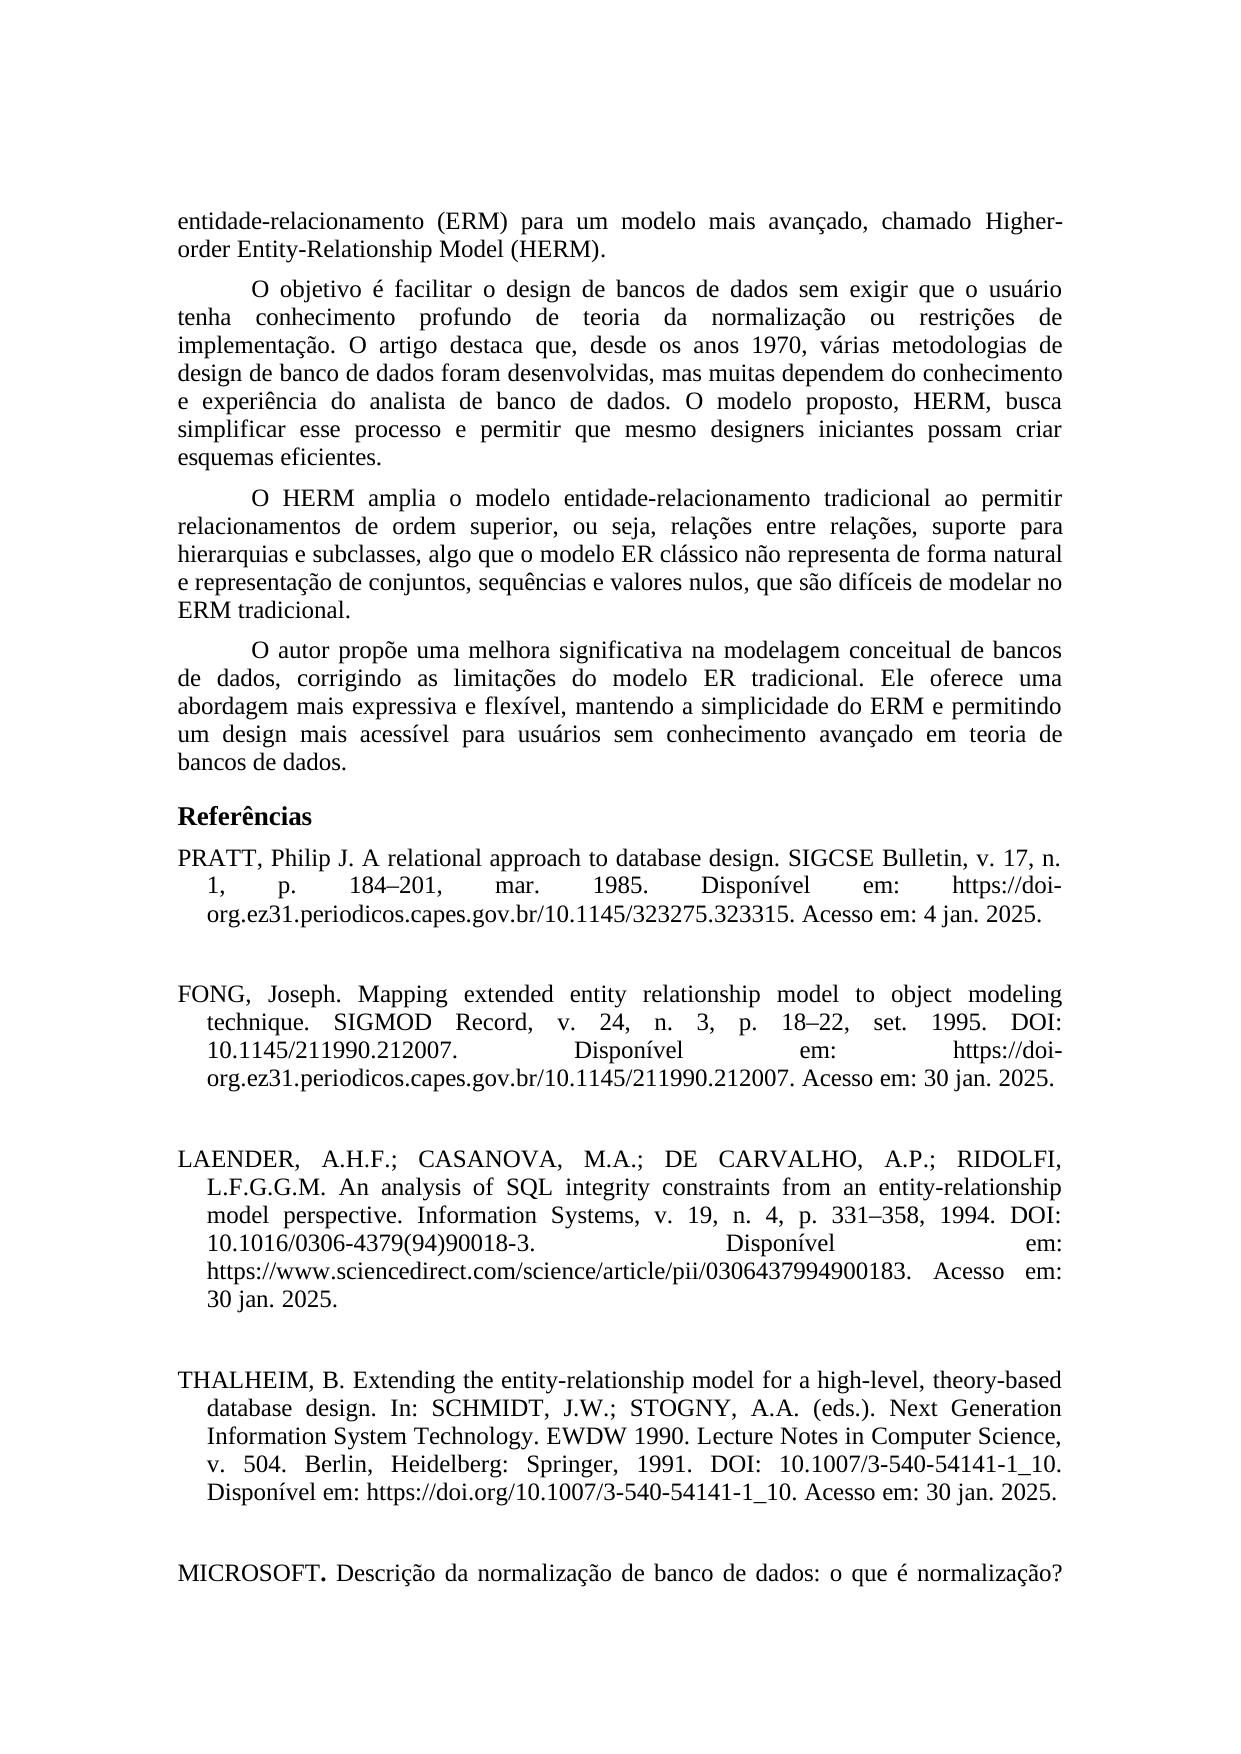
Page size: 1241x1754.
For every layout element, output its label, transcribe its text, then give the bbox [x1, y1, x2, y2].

text entidade-relacionamento (ERM) para um modelo mais avançado, chamado Higher-order Entity-Relationship Model (HERM). [177, 207, 1063, 263]
text O objetivo é facilitar o design de bancos de dados sem exigir que o usuário tenha conhecimento profundo de teoria da normalização ou restrições de implementação. O artigo destaca que, desde os anos 1970, várias metodologias de design de banco de dados foram desenvolvidas, mas muitas dependem do conhecimento e experiência do analista de banco de dados. O modelo proposto, HERM, busca simplificar esse processo e permitir que mesmo designers iniciantes possam criar esquemas eficientes. [177, 275, 1063, 471]
text O autor propõe uma melhora significativa na modelagem conceitual de bancos de dados, corrigindo as limitações do modelo ER tradicional. Ele oferece uma abordagem mais expressiva e flexível, mantendo a simplicidade do ERM e permitindo um design mais acessível para usuários sem conhecimento avançado em teoria de bancos de dados. [177, 636, 1063, 776]
text THALHEIM, B. Extending the entity-relationship model for a high-level, theory-based database design. In: SCHMIDT, J.W.; STOGNY, A.A. (eds.). Next Generation Information System Technology. EWDW 1990. Lecture Notes in Computer Science, v. 504. Berlin, Heidelberg: Springer, 1991. DOI: 10.1007/3-540-54141-1_10. Disponível em: https://doi.org/10.1007/3-540-54141-1_10. Acesso em: 30 jan. 2025. [177, 1366, 1063, 1506]
text Referências [177, 801, 1063, 831]
text PRATT, Philip J. A relational approach to database design. SIGCSE Bulletin, v. 17, n. 1, p. 184–201, mar. 1985. Disponível em: https://doi-org.ez31.periodicos.capes.gov.br/10.1145/323275.323315. Acesso em: 4 jan. 2025. [177, 843, 1063, 927]
text MICROSOFT. Descrição da normalização de banco de dados: o que é normalização? [177, 1559, 1063, 1587]
text FONG, Joseph. Mapping extended entity relationship model to object modeling technique. SIGMOD Record, v. 24, n. 3, p. 18–22, set. 1995. DOI: 10.1145/211990.212007. Disponível em: https://doi-org.ez31.periodicos.capes.gov.br/10.1145/211990.212007. Acesso em: 30 jan. 2025. [177, 980, 1063, 1092]
text LAENDER, A.H.F.; CASANOVA, M.A.; DE CARVALHO, A.P.; RIDOLFI, L.F.G.G.M. An analysis of SQL integrity constraints from an entity-relationship model perspective. Information Systems, v. 19, n. 4, p. 331–358, 1994. DOI: 10.1016/0306-4379(94)90018-3. Disponível em: https://www.sciencedirect.com/science/article/pii/0306437994900183. Acesso em: 30 jan. 2025. [177, 1145, 1063, 1313]
text O HERM amplia o modelo entidade-relacionamento tradicional ao permitir relacionamentos de ordem superior, ou seja, relações entre relações, suporte para hierarquias e subclasses, algo que o modelo ER clássico não representa de forma natural e representação de conjuntos, sequências e valores nulos, que são difíceis de modelar no ERM tradicional. [177, 484, 1063, 624]
